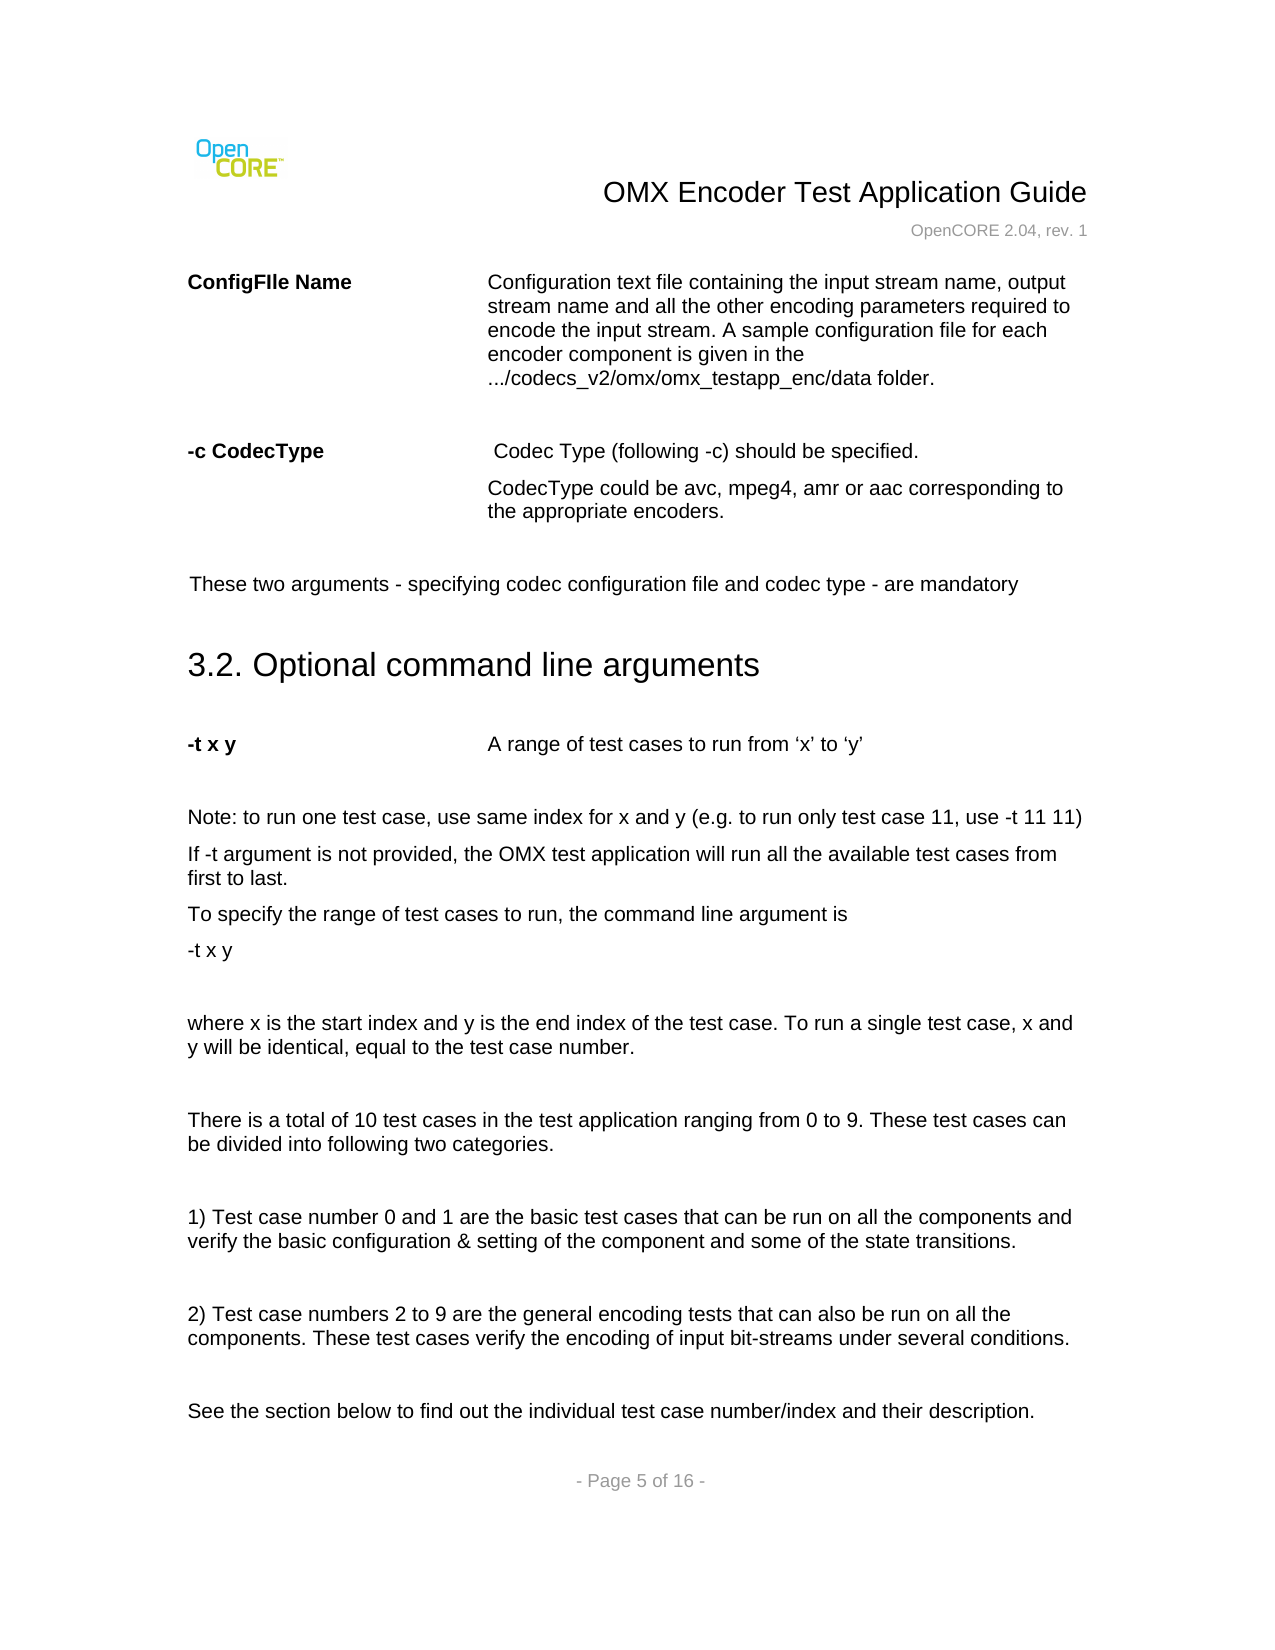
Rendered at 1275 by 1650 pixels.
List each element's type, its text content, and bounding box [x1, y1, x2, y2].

picture [193, 137, 288, 179]
text If -t argument is not provided, the OMX test application will run all the available test cases from first to last. [187, 841, 1087, 889]
text -c CodecType Codec Type (following -c) should be specified. [187, 439, 1087, 463]
text 2) Test case numbers 2 to 9 are the general encoding tests that can also be run on all the components. These test cases verify the encoding of input bit-streams under several conditions. [187, 1302, 1087, 1350]
text These two arguments - specifying codec configuration file and codec type - are mandatory [189, 572, 1087, 596]
text ConfigFIle Name Configuration text file containing the input stream name, output stream name and all the other encoding parameters required to encode the input stream. A sample configuration file for each encoder component is given in the .../codecs_v2/omx/omx_testapp_enc/data folder. [187, 270, 1087, 390]
text To specify the range of test cases to run, the command line argument is [187, 902, 1087, 926]
text Note: to run one test case, use same index for x and y (e.g. to run only test case 11, use -t 11 11) [187, 805, 1087, 829]
subtitle Optional command line arguments [187, 645, 1087, 684]
text where x is the start index and y is the end index of the test case. To run a single test case, x and y will be identical, equal to the test case number. [187, 1011, 1087, 1059]
text -t x y A range of test cases to run from ‘x’ to ‘y’ [187, 732, 1087, 756]
text CodecType could be avc, mpeg4, amr or aac corresponding to the appropriate encoders. [487, 475, 1087, 523]
text 1) Test case number 0 and 1 are the basic test cases that can be run on all the components and verify the basic configuration & setting of the component and some of the state transitions. [187, 1205, 1087, 1253]
text See the section below to find out the individual test case number/index and their description. [187, 1399, 1087, 1423]
text -t x y [187, 938, 1087, 962]
text There is a total of 10 test cases in the test application ranging from 0 to 9. These test cases can be divided into following two categories. [187, 1108, 1087, 1156]
